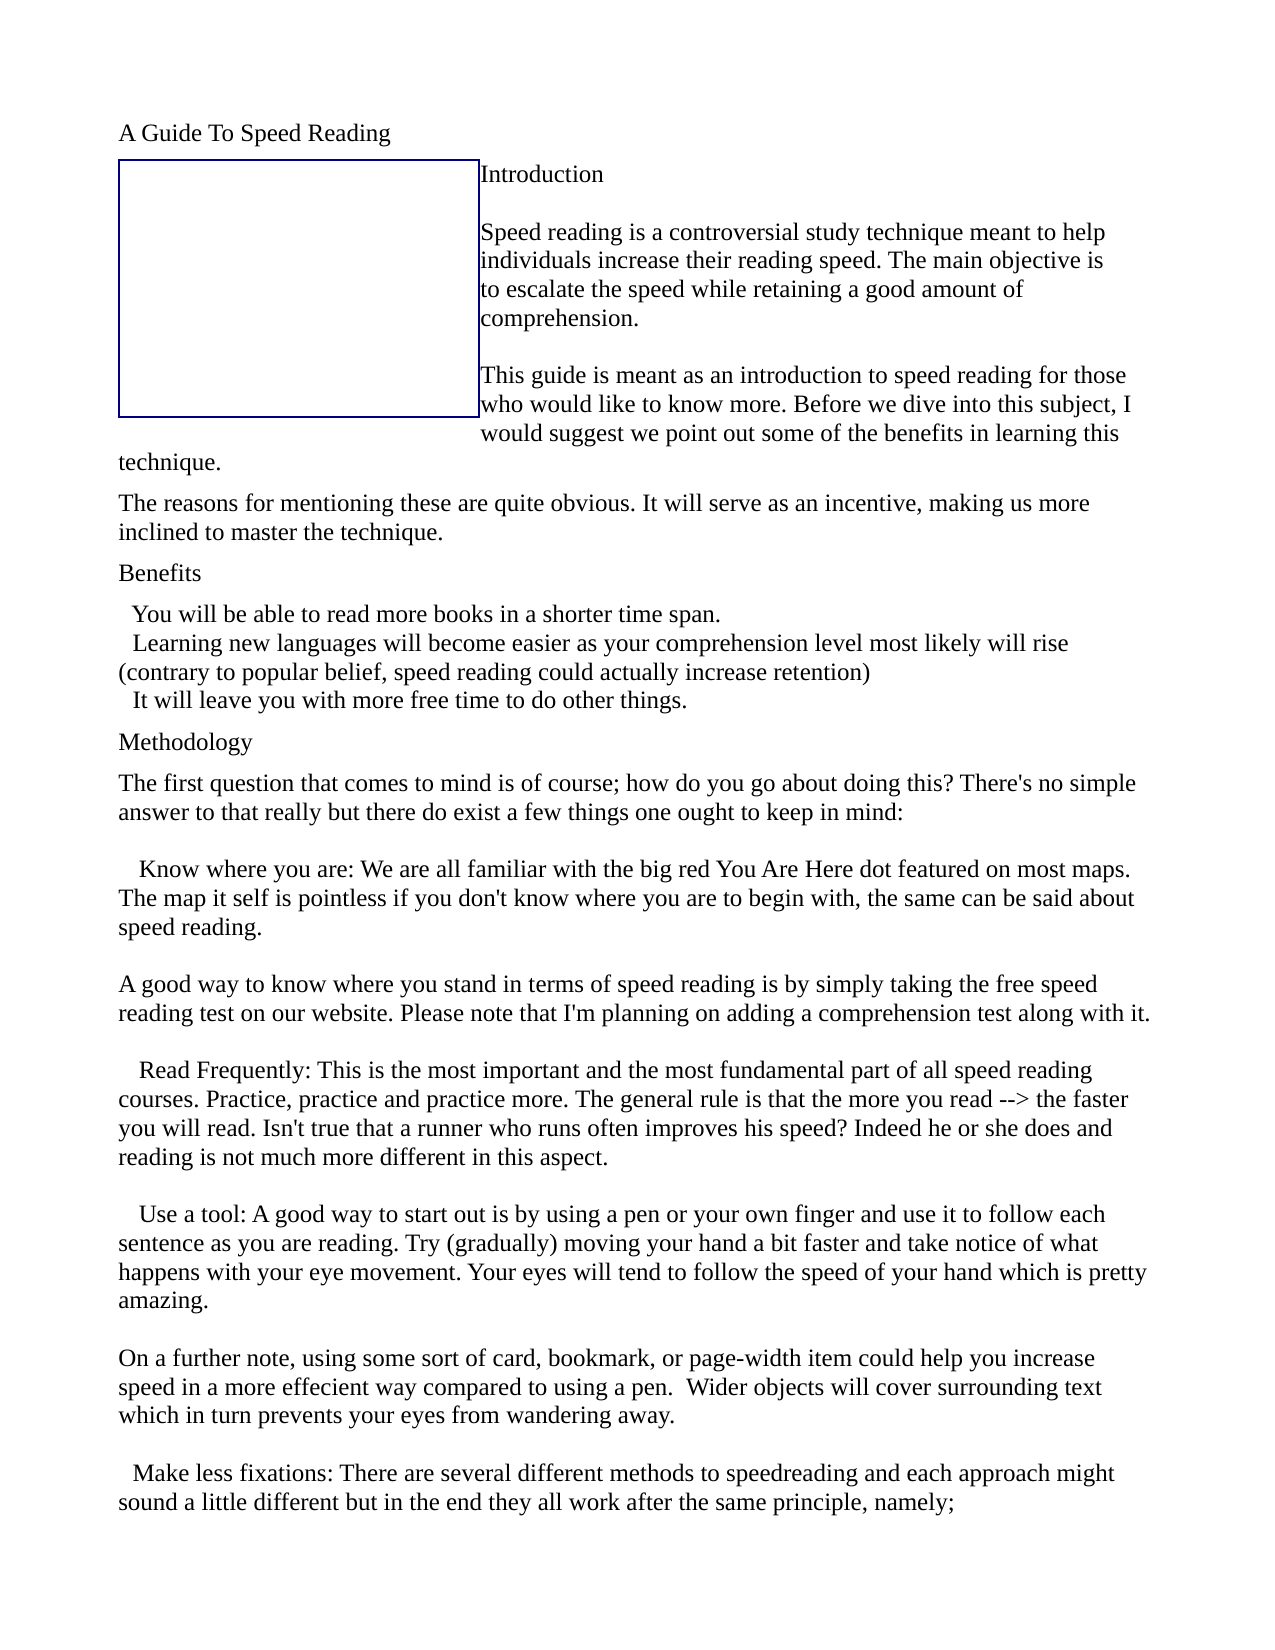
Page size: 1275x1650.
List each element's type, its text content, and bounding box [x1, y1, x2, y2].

text A Guide To Speed Reading [118, 118, 1157, 147]
text The first question that comes to mind is of course; how do you go about doing this? There's no simple answer to that really but there do exist a few things one ought to keep in mind: Know where you are: We are all familiar with the big red You Are Here dot featured on most maps. The map it self is pointless if you don't know where you are to begin with, the same can be said about speed reading. A good way to know where you stand in terms of speed reading is by simply taking the free speed reading test on our website. Please note that I'm planning on adding a comprehension test along with it. Read Frequently: This is the most important and the most fundamental part of all speed reading courses. Practice, practice and practice more. The general rule is that the more you read --> the faster you will read. Isn't true that a runner who runs often improves his speed? Indeed he or she does and reading is not much more different in this aspect. Use a tool: A good way to start out is by using a pen or your own finger and use it to follow each sentence as you are reading. Try (gradually) moving your hand a bit faster and take notice of what happens with your eye movement. Your eyes will tend to follow the speed of your hand which is pretty amazing. On a further note, using some sort of card, bookmark, or page-width item could help you increase speed in a more effecient way compared to using a pen. Wider objects will cover surrounding text which in turn prevents your eyes from wandering away. Make less fixations: There are several different methods to speedreading and each approach might sound a little different but in the end they all work after the same principle, namely; [118, 768, 1157, 1516]
text Introduction Speed reading is a controversial study technique meant to help individuals increase their reading speed. The main objective is to escalate the speed while retaining a good amount of comprehension. This guide is meant as an introduction to speed reading for those who would like to know more. Before we dive into this subject, I would suggest we point out some of the benefits in learning this technique. [118, 159, 1157, 476]
text Benefits [118, 558, 1157, 587]
text You will be able to read more books in a shorter time span. Learning new languages will become easier as your comprehension level most likely will rise (contrary to popular belief, speed reading could actually increase retention) It will leave you with more free time to do other things. [118, 599, 1157, 714]
text The reasons for mentioning these are quite obvious. It will serve as an incentive, making us more inclined to master the technique. [118, 488, 1157, 546]
text Methodology [118, 727, 1157, 756]
